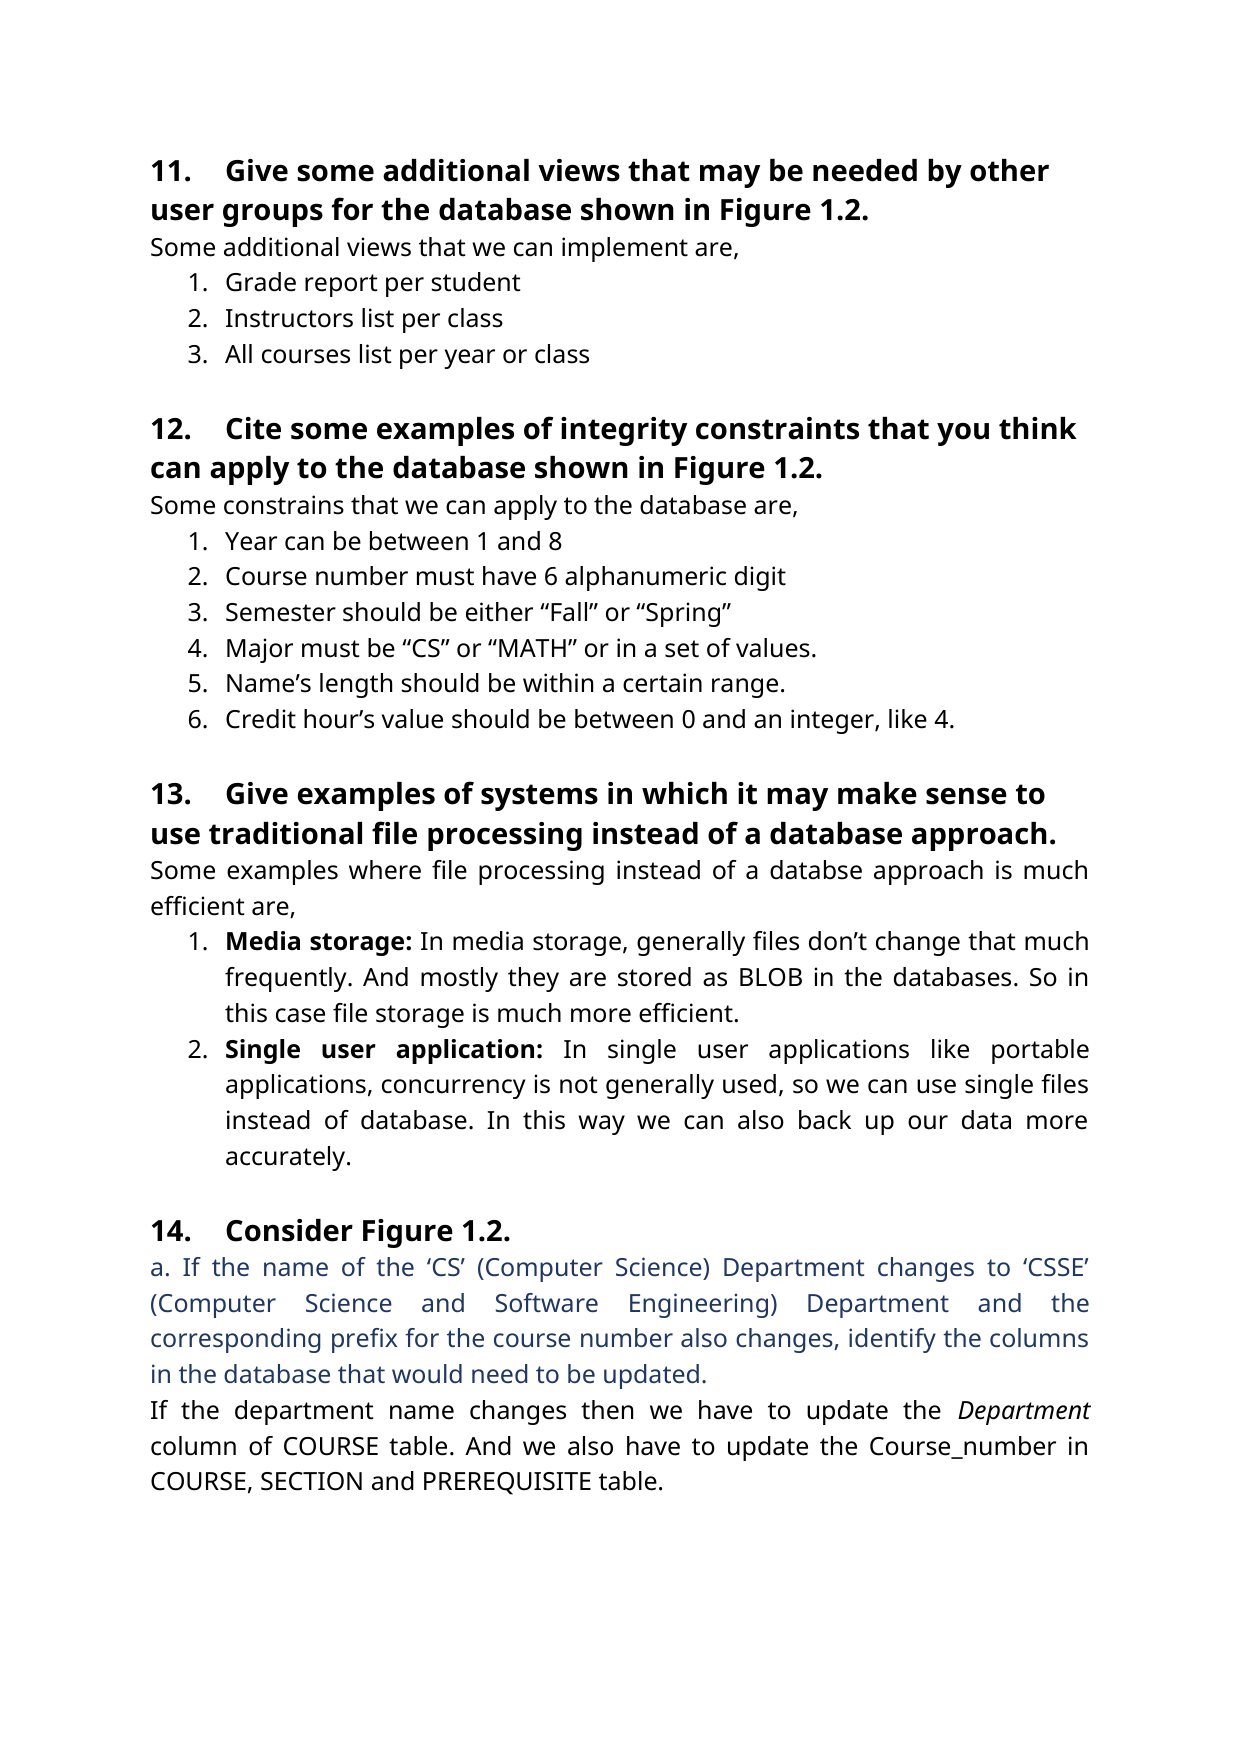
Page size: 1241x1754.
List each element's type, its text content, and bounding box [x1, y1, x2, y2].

text Some examples where file processing instead of a databse approach is much efficient are, [150, 853, 1091, 922]
list Media storage: In media storage, generally files don’t change that much frequently. And mostly they are stored as BLOB in the databases. So in this case file storage is much more efficient. [187, 924, 1091, 1029]
text Some constrains that we can apply to the database are, [150, 487, 1091, 521]
text If the department name changes then we have to update the Department column of COURSE table. And we also have to update the Course_number in COURSE, SECTION and PREREQUISITE table. [150, 1392, 1091, 1498]
list Credit hour’s value should be between 0 and an integer, like 4. [187, 702, 1091, 736]
list Major must be “CS” or “MATH” or in a set of values. [187, 630, 1091, 664]
list Single user application: In single user applications like portable applications, concurrency is not generally used, so we can use single files instead of database. In this way we can also back up our data more accurately. [187, 1031, 1091, 1172]
subtitle Give examples of systems in which it may make sense to use traditional file processing instead of a database approach. [150, 773, 1091, 853]
subtitle Consider Figure 1.2. [150, 1210, 1091, 1249]
list Year can be between 1 and 8 [187, 523, 1091, 557]
subtitle Give some additional views that may be needed by other user groups for the database shown in Figure 1.2. [150, 150, 1091, 229]
list All courses list per year or class [187, 337, 1091, 371]
list Course number must have 6 alphanumeric digit [187, 559, 1091, 593]
subtitle a. If the name of the ‘CS’ (Computer Science) Department changes to ‘CSSE’ (Computer Science and Software Engineering) Department and the corresponding prefix for the course number also changes, identify the columns in the database that would need to be updated. [150, 1249, 1091, 1391]
list Instructors list per class [187, 301, 1091, 335]
list Semester should be either “Fall” or “Spring” [187, 594, 1091, 629]
list Name’s length should be within a certain range. [187, 666, 1091, 700]
list Grade report per student [187, 265, 1091, 299]
text Some additional views that we can implement are, [150, 229, 1091, 263]
subtitle Cite some examples of integrity constraints that you think can apply to the database shown in Figure 1.2. [150, 408, 1091, 487]
